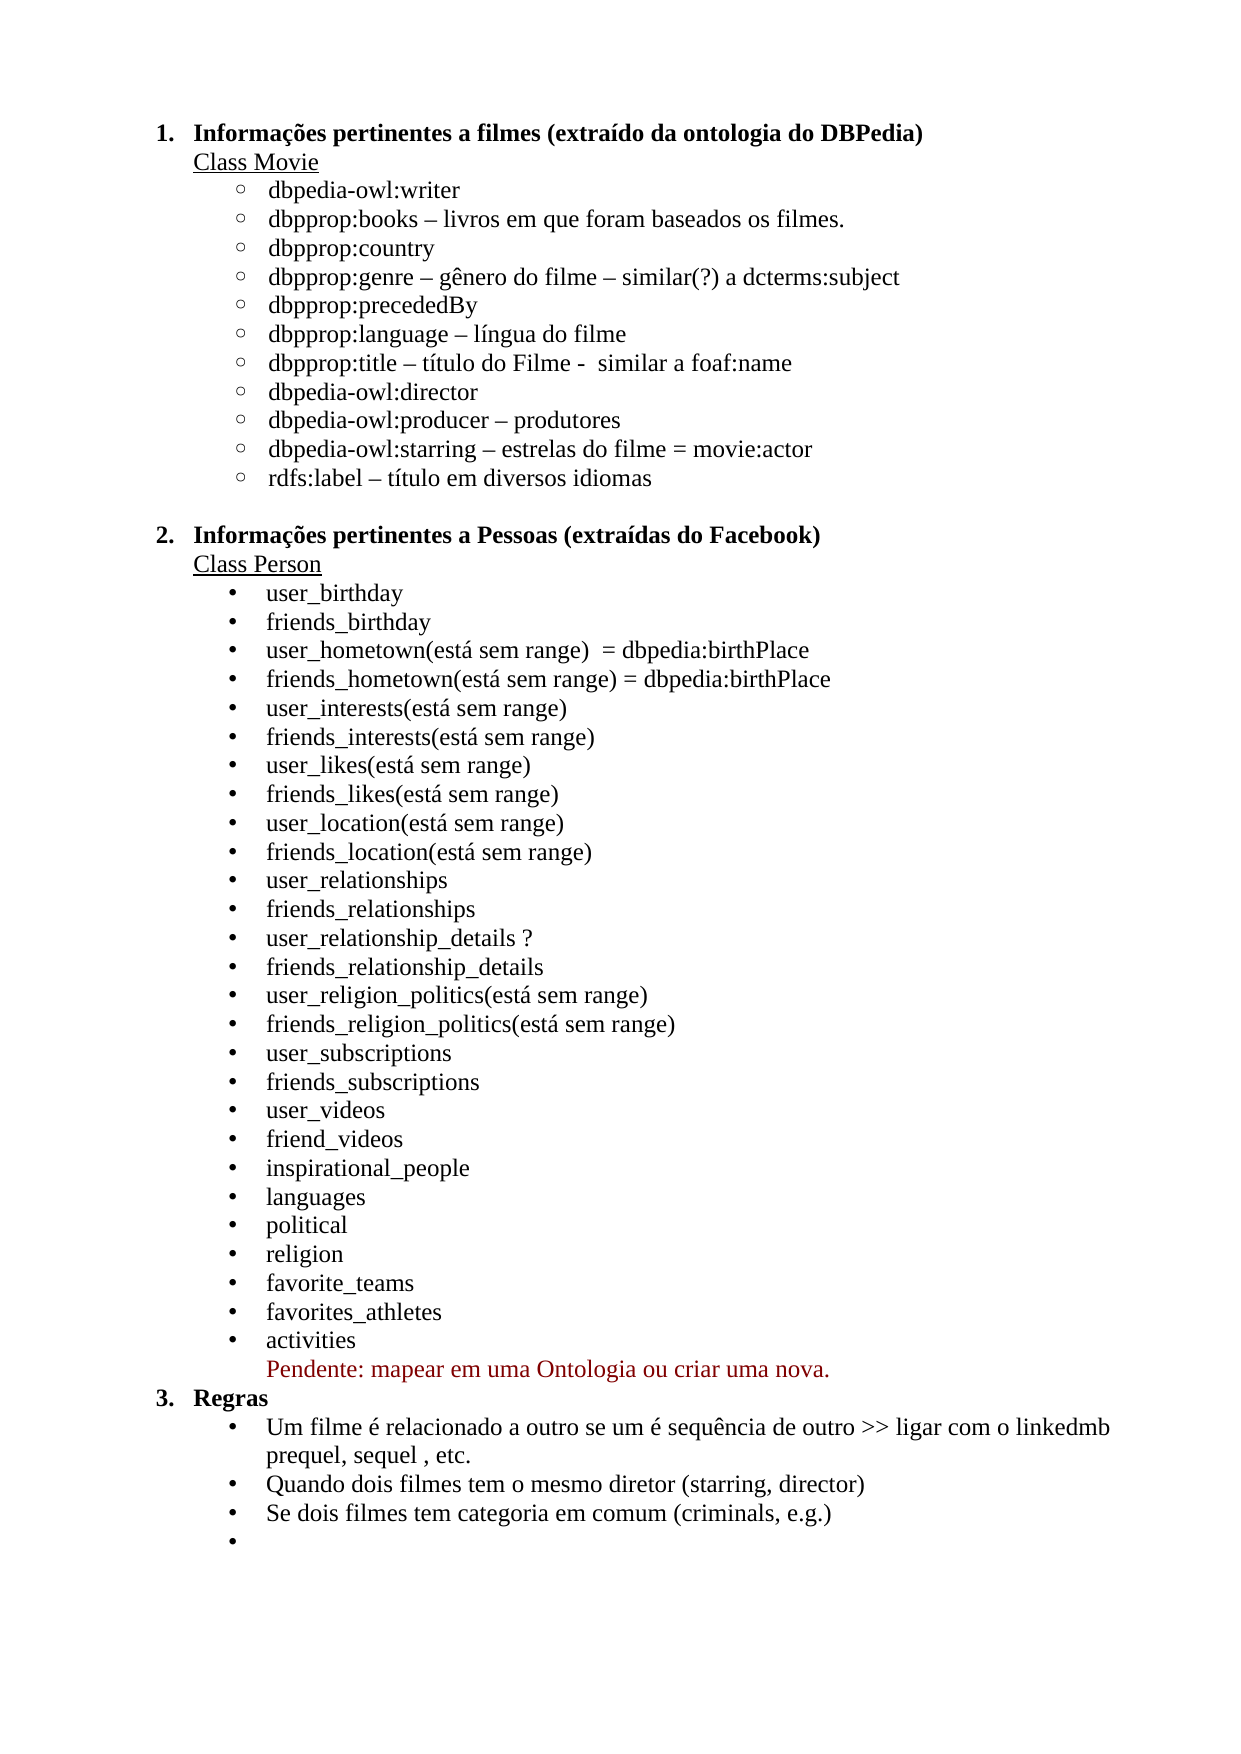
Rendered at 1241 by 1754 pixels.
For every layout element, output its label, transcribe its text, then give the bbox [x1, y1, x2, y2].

list friends_subscriptions [228, 1067, 1122, 1096]
list Class Person [156, 549, 1122, 578]
list user_location(está sem range) [228, 808, 1122, 837]
list favorites_athletes [228, 1297, 1122, 1326]
list dbpprop:title – título do Filme - similar a foaf:name [231, 348, 1122, 377]
list user_relationships [228, 866, 1122, 894]
list Informações pertinentes a Pessoas (extraídas do Facebook) [156, 521, 1122, 549]
list Informações pertinentes a filmes (extraído da ontologia do DBPedia) [156, 118, 1122, 147]
list user_hometown(está sem range) = dbpedia:birthPlace [228, 636, 1122, 664]
list friends_interests(está sem range) [228, 722, 1122, 751]
list friends_likes(está sem range) [228, 779, 1122, 808]
list friends_religion_politics(está sem range) [228, 1009, 1122, 1038]
list rdfs:label – título em diversos idiomas [231, 463, 1122, 492]
list friends_birthday [228, 607, 1122, 636]
list user_likes(está sem range) [228, 751, 1122, 779]
list Pendente: mapear em uma Ontologia ou criar uma nova. [228, 1354, 1122, 1383]
list Class Movie [156, 147, 1122, 176]
list friend_videos [228, 1124, 1122, 1153]
list dbpprop:precededBy [231, 291, 1122, 319]
list user_relationship_details ? [228, 923, 1122, 952]
list Um filme é relacionado a outro se um é sequência de outro >> ligar com o linkedmb prequel, sequel , etc. [228, 1412, 1122, 1469]
list friends_hometown(está sem range) = dbpedia:birthPlace [228, 664, 1122, 693]
list languages [228, 1182, 1122, 1211]
list user_interests(está sem range) [228, 693, 1122, 722]
list user_videos [228, 1096, 1122, 1124]
list Quando dois filmes tem o mesmo diretor (starring, director) [228, 1469, 1122, 1498]
list favorite_teams [228, 1268, 1122, 1297]
list Regras [156, 1383, 1122, 1412]
list friends_relationships [228, 894, 1122, 923]
list dbpprop:genre – gênero do filme – similar(?) a dcterms:subject [231, 262, 1122, 291]
list dbpedia-owl:producer – produtores [231, 406, 1122, 434]
list dbpprop:country [231, 233, 1122, 262]
list religion [228, 1239, 1122, 1268]
list dbpprop:language – língua do filme [231, 319, 1122, 348]
list friends_location(está sem range) [228, 837, 1122, 866]
list friends_relationship_details [228, 952, 1122, 981]
list user_subscriptions [228, 1038, 1122, 1067]
list dbpedia-owl:writer [231, 176, 1122, 204]
list dbpprop:books – livros em que foram baseados os filmes. [231, 204, 1122, 233]
list inspirational_people [228, 1153, 1122, 1182]
list political [228, 1211, 1122, 1239]
list user_birthday [228, 578, 1122, 607]
list activities [228, 1326, 1122, 1354]
list user_religion_politics(está sem range) [228, 981, 1122, 1009]
list dbpedia-owl:director [231, 377, 1122, 406]
list dbpedia-owl:starring – estrelas do filme = movie:actor [231, 434, 1122, 463]
list Se dois filmes tem categoria em comum (criminals, e.g.) [228, 1498, 1122, 1527]
